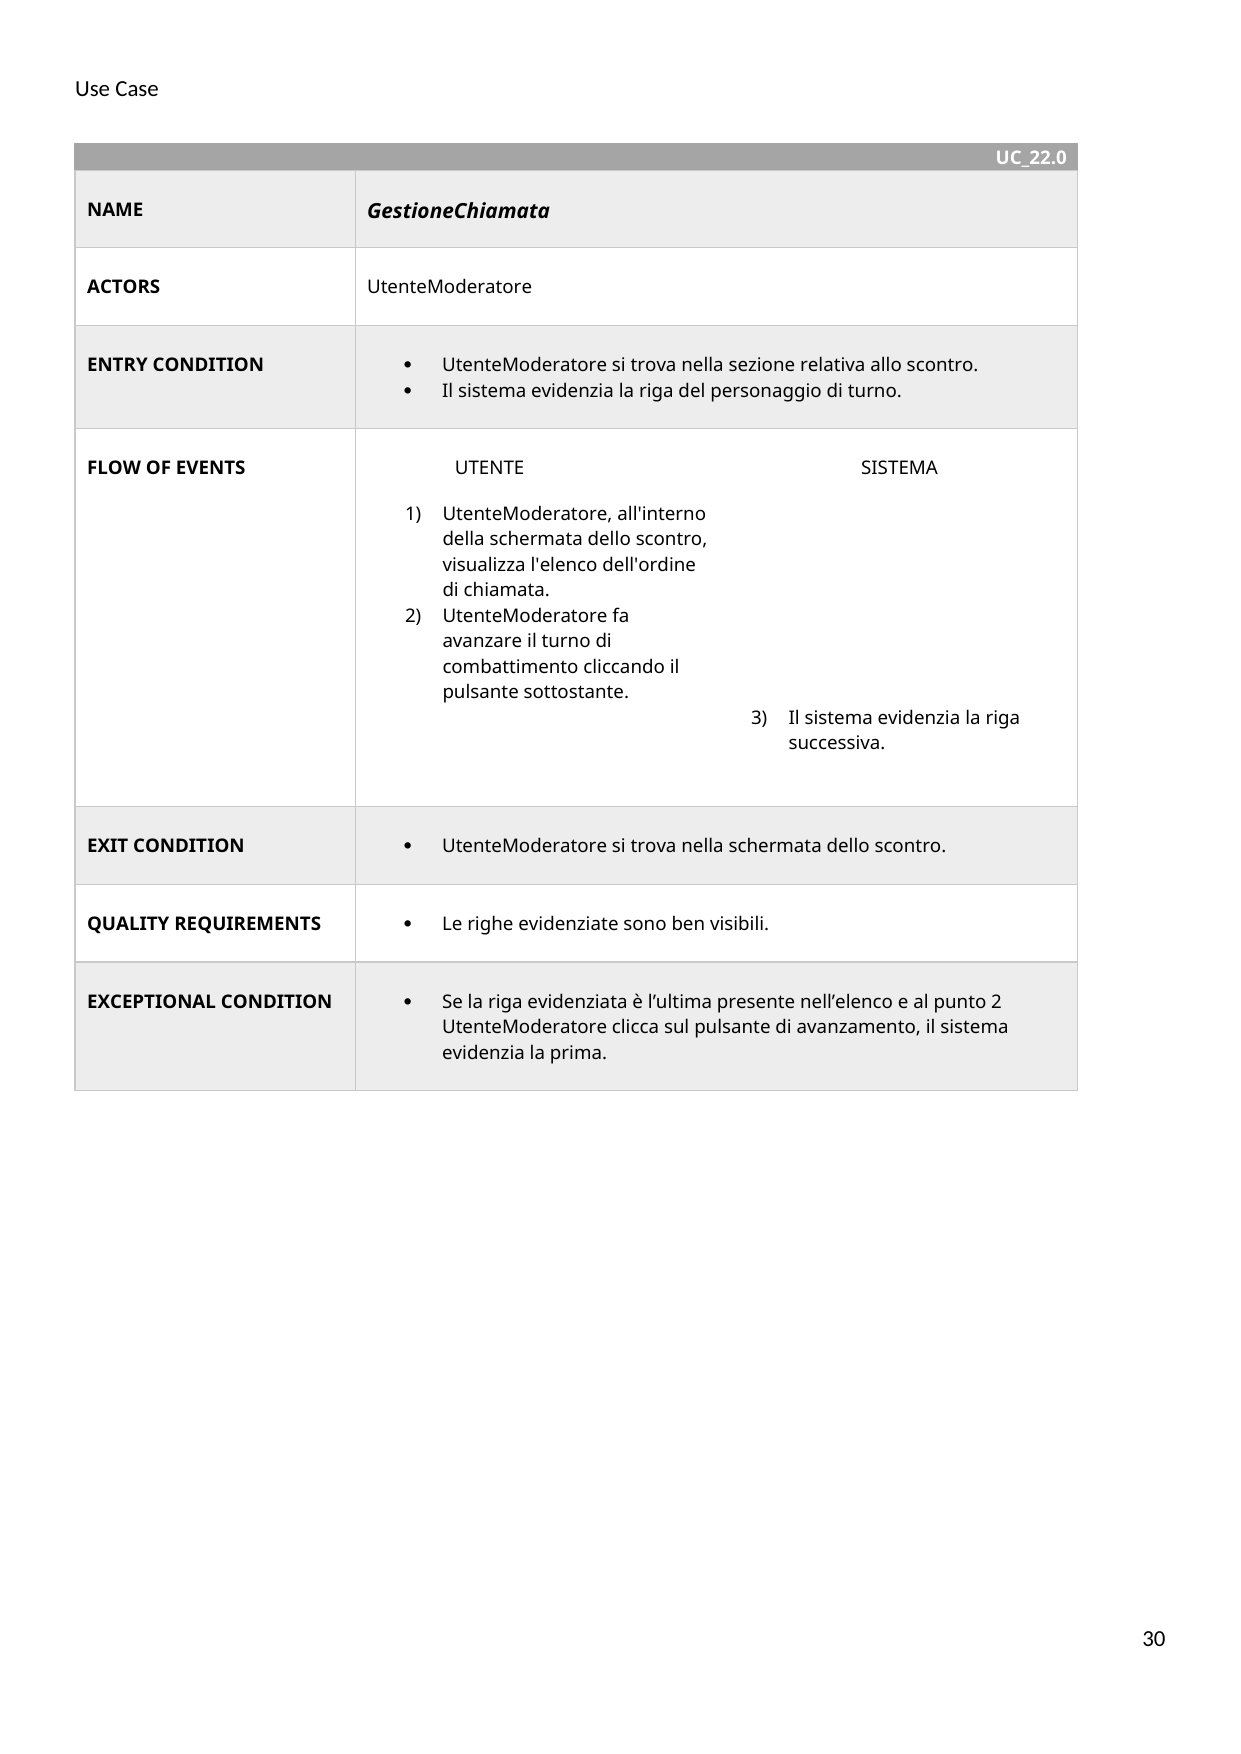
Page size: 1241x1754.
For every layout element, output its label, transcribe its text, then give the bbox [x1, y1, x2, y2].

table_cell EXCEPTIONAL CONDITION [76, 963, 355, 1090]
table_cell GestioneChiamata [356, 171, 1077, 247]
table_cell UTENTE SISTEMA UtenteModeratore, all'interno della schermata dello scontro, visualizza l'elenco dell'ordine di chiamata. UtenteModeratore fa avanzare il turno di combattimento cliccando il pulsante sottostante. Il sistema evidenzia la riga successiva. [356, 429, 1077, 806]
table_header [76, 144, 355, 170]
table_cell Le righe evidenziate sono ben visibili. [356, 885, 1077, 961]
table_cell ENTRY CONDITION [76, 326, 355, 428]
table_cell QUALITY REQUIREMENTS [76, 885, 355, 961]
table_cell UtenteModeratore [356, 248, 1077, 325]
table_cell ACTORS [76, 248, 355, 325]
table_cell EXIT CONDITION [76, 807, 355, 884]
table_cell UtenteModeratore si trova nella sezione relativa allo scontro. Il sistema evidenzia la riga del personaggio di turno. [356, 326, 1077, 428]
table_cell FLOW OF EVENTS [76, 429, 355, 806]
table_header UC_22.0 [356, 144, 1077, 170]
table_cell Se la riga evidenziata è l’ultima presente nell’elenco e al punto 2 UtenteModeratore clicca sul pulsante di avanzamento, il sistema evidenzia la prima. [356, 963, 1077, 1090]
table_cell UtenteModeratore si trova nella schermata dello scontro. [356, 807, 1077, 884]
table_cell NAME [76, 171, 355, 247]
